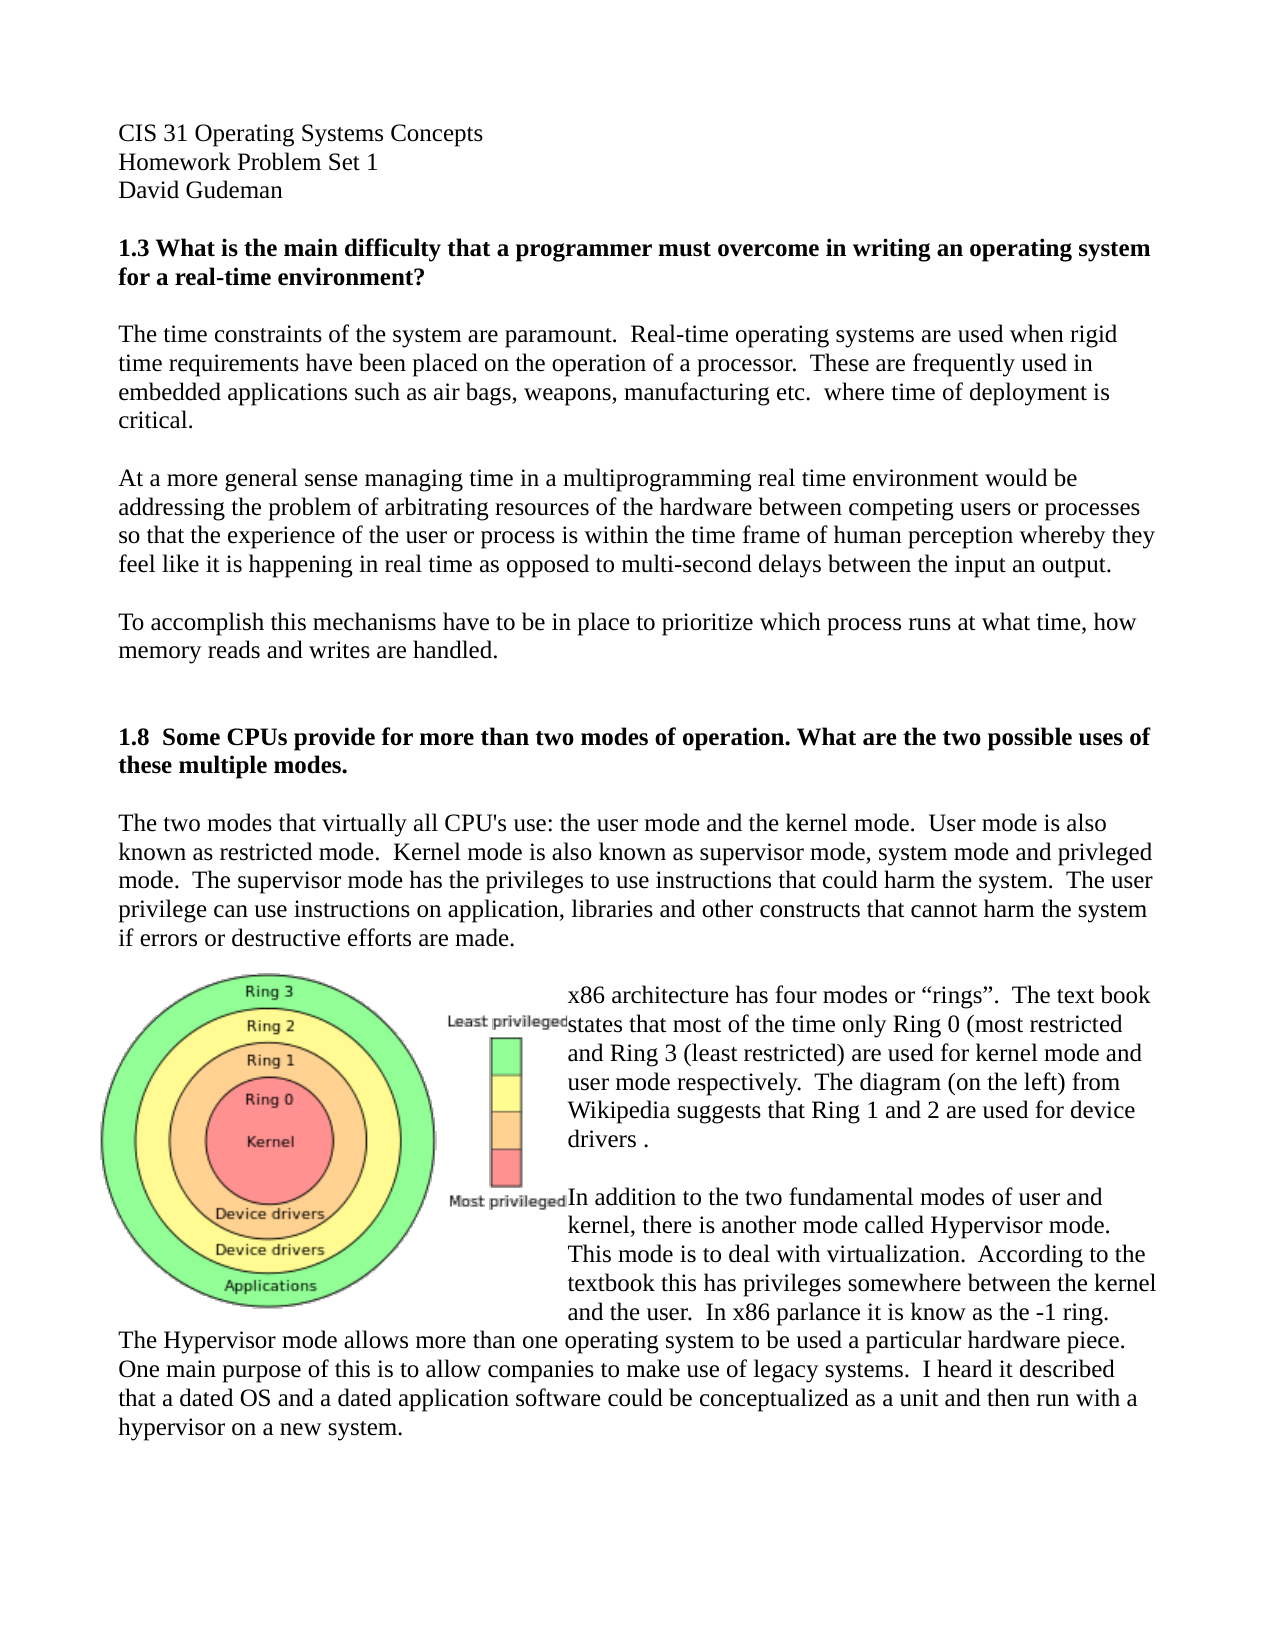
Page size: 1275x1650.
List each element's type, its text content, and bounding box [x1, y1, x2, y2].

text CIS 31 Operating Systems Concepts [118, 118, 1157, 147]
text The two modes that virtually all CPU's use: the user mode and the kernel mode. User mode is also known as restricted mode. Kernel mode is also known as supervisor mode, system mode and privleged mode. The supervisor mode has the privileges to use instructions that could harm the system. The user privilege can use instructions on application, libraries and other constructs that cannot harm the system if errors or destructive efforts are made. [118, 808, 1157, 952]
text The time constraints of the system are paramount. Real-time operating systems are used when rigid time requirements have been placed on the operation of a processor. These are frequently used in embedded applications such as air bags, weapons, manufacturing etc. where time of deployment is critical. [118, 319, 1157, 434]
picture [98, 972, 568, 1310]
text 1.3 What is the main difficulty that a programmer must overcome in writing an operating system for a real-time environment? [118, 233, 1157, 291]
text x86 architecture has four modes or “rings”. The text book states that most of the time only Ring 0 (most restricted and Ring 3 (least restricted) are used for kernel mode and user mode respectively. The diagram (on the left) from Wikipedia suggests that Ring 1 and 2 are used for device drivers . [568, 981, 1157, 1153]
text In addition to the two fundamental modes of user and kernel, there is another mode called Hypervisor mode. This mode is to deal with virtualization. According to the textbook this has privileges somewhere between the kernel and the user. In x86 parlance it is know as the -1 ring. The Hypervisor mode allows more than one operating system to be used a particular hardware piece. One main purpose of this is to allow companies to make use of legacy systems. I heard it described that a dated OS and a dated application software could be conceptualized as a unit and then run with a hypervisor on a new system. [118, 1182, 1157, 1441]
text At a more general sense managing time in a multiprogramming real time environment would be addressing the problem of arbitrating resources of the hardware between competing users or processes so that the experience of the user or process is within the time frame of human perception whereby they feel like it is happening in real time as opposed to multi-second delays between the input an output. [118, 463, 1157, 578]
text David Gudeman [118, 176, 1157, 204]
text 1.8 Some CPUs provide for more than two modes of operation. What are the two possible uses of these multiple modes. [118, 722, 1157, 779]
text To accomplish this mechanisms have to be in place to prioritize which process runs at what time, how memory reads and writes are handled. [118, 607, 1157, 664]
text Homework Problem Set 1 [118, 147, 1157, 176]
